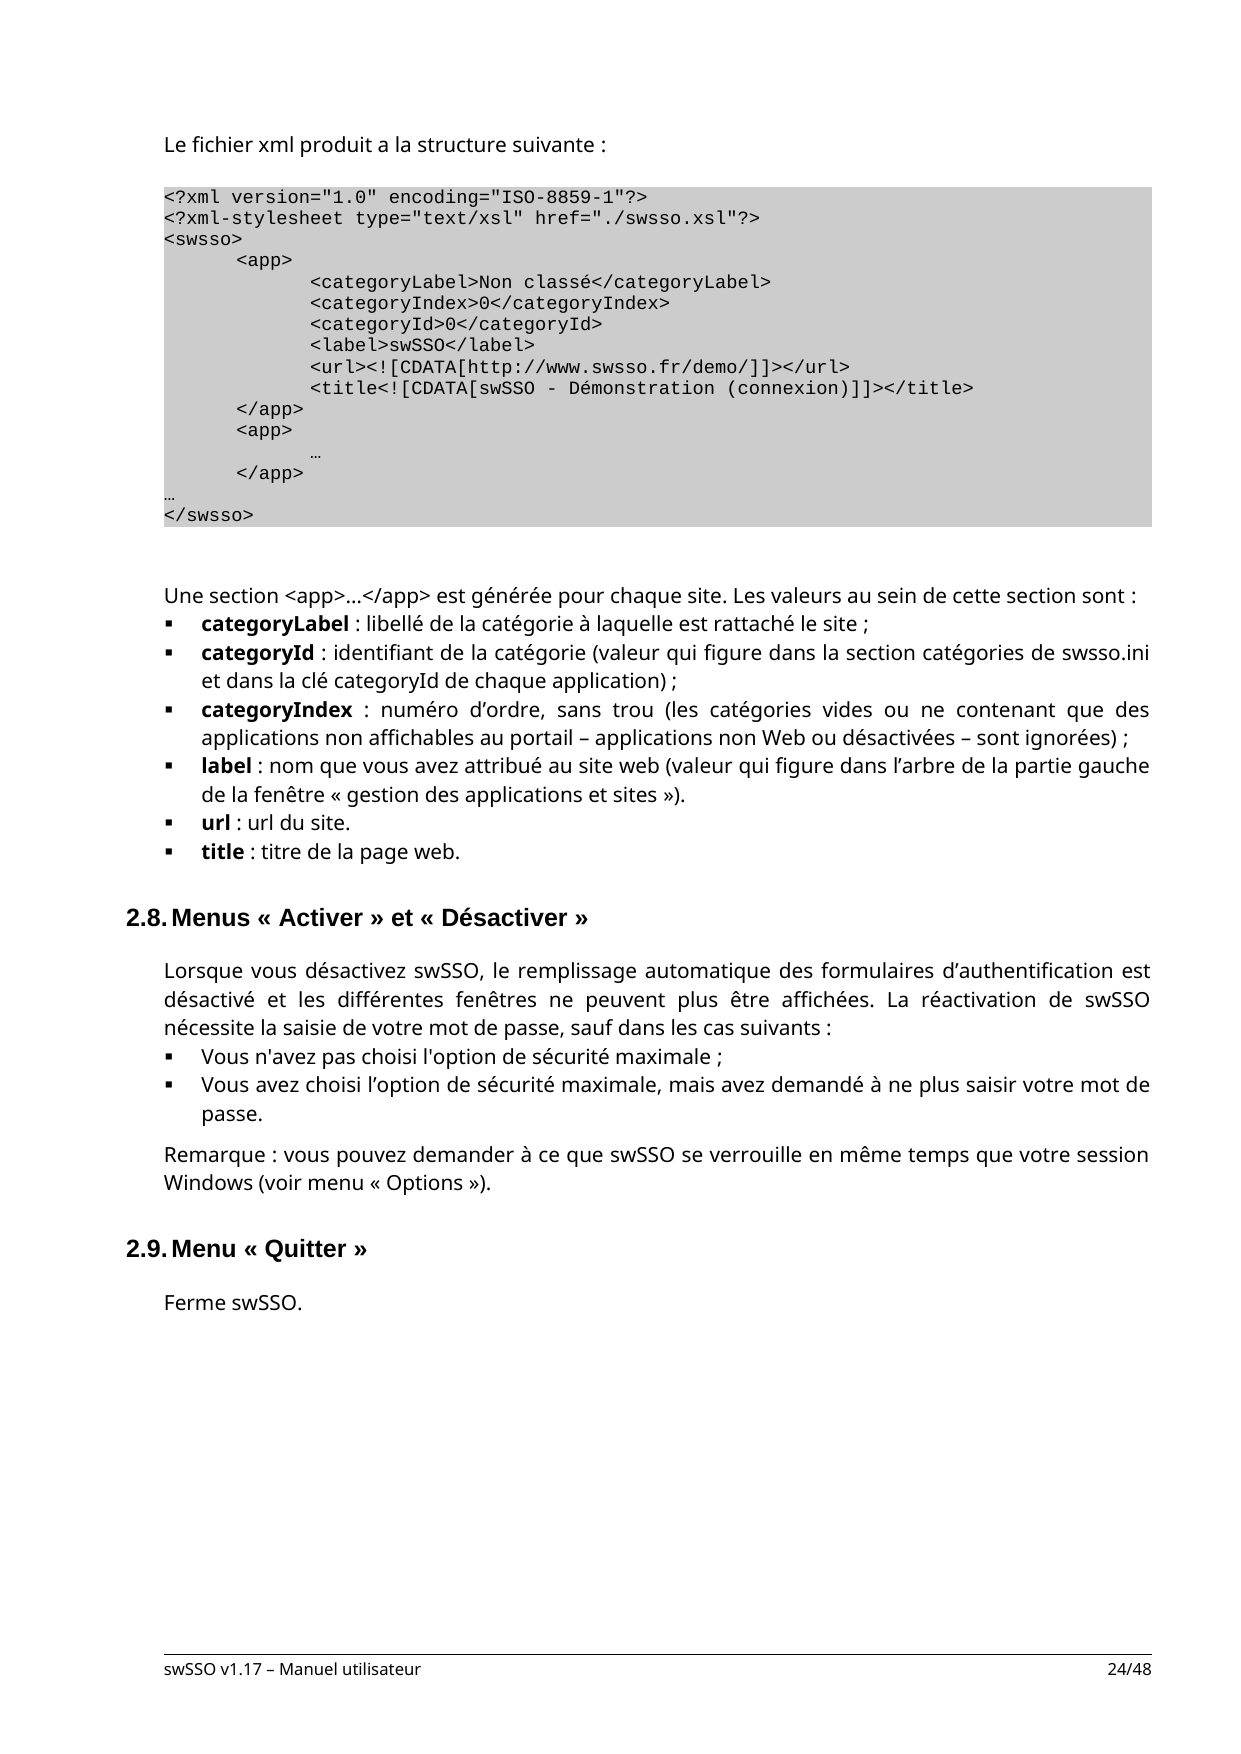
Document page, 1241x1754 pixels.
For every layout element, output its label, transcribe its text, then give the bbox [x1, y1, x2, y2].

list title : titre de la page web. [164, 837, 1152, 865]
subtitle Menu « Quitter » [126, 1234, 1152, 1263]
text <?xml version="1.0" encoding="ISO-8859-1"?> [164, 187, 1152, 209]
subtitle Menus « Activer » et « Désactiver » [126, 903, 1152, 932]
text </swsso> [164, 506, 1152, 527]
list label : nom que vous avez attribué au site web (valeur qui figure dans l’arbre de la partie gauche de la fenêtre « gestion des applications et sites »). [164, 752, 1152, 808]
text … [164, 485, 1152, 506]
list categoryLabel : libellé de la catégorie à laquelle est rattaché le site ; [164, 609, 1152, 638]
text <categoryLabel>Non classé</categoryLabel> [164, 272, 1152, 294]
text Remarque : vous pouvez demander à ce que swSSO se verrouille en même temps que votre session Windows (voir menu « Options »). [164, 1140, 1152, 1197]
text <categoryId>0</categoryId> [164, 315, 1152, 336]
text <title<![CDATA[swSSO - Démonstration (connexion)]]></title> [164, 379, 1152, 400]
list Vous avez choisi l’option de sécurité maximale, mais avez demandé à ne plus saisir votre mot de passe. [164, 1070, 1152, 1127]
text <categoryIndex>0</categoryIndex> [164, 294, 1152, 315]
list categoryId : identifiant de la catégorie (valeur qui figure dans la section catégories de swsso.ini et dans la clé categoryId de chaque application) ; [164, 638, 1152, 695]
list url : url du site. [164, 808, 1152, 837]
text <app> [164, 421, 1152, 442]
text </app> [164, 464, 1152, 485]
text Une section <app>…</app> est générée pour chaque site. Les valeurs au sein de cette section sont : [164, 581, 1152, 609]
text <app> [164, 251, 1152, 272]
list categoryIndex : numéro d’ordre, sans trou (les catégories vides ou ne contenant que des applications non affichables au portail – applications non Web ou désactivées – sont ignorées) ; [164, 695, 1152, 752]
text Lorsque vous désactivez swSSO, le remplissage automatique des formulaires d’authentification est désactivé et les différentes fenêtres ne peuvent plus être affichées. La réactivation de swSSO nécessite la saisie de votre mot de passe, sauf dans les cas suivants : [164, 957, 1152, 1042]
text <swsso> [164, 230, 1152, 251]
text Le fichier xml produit a la structure suivante : [164, 131, 1152, 159]
text <?xml-stylesheet type="text/xsl" href="./swsso.xsl"?> [164, 209, 1152, 230]
text Ferme swSSO. [164, 1288, 1152, 1316]
text … [164, 442, 1152, 464]
text <url><![CDATA[http://www.swsso.fr/demo/]]></url> [164, 357, 1152, 379]
list Vous n'avez pas choisi l'option de sécurité maximale ; [164, 1042, 1152, 1070]
text </app> [164, 400, 1152, 421]
text <label>swSSO</label> [164, 336, 1152, 357]
